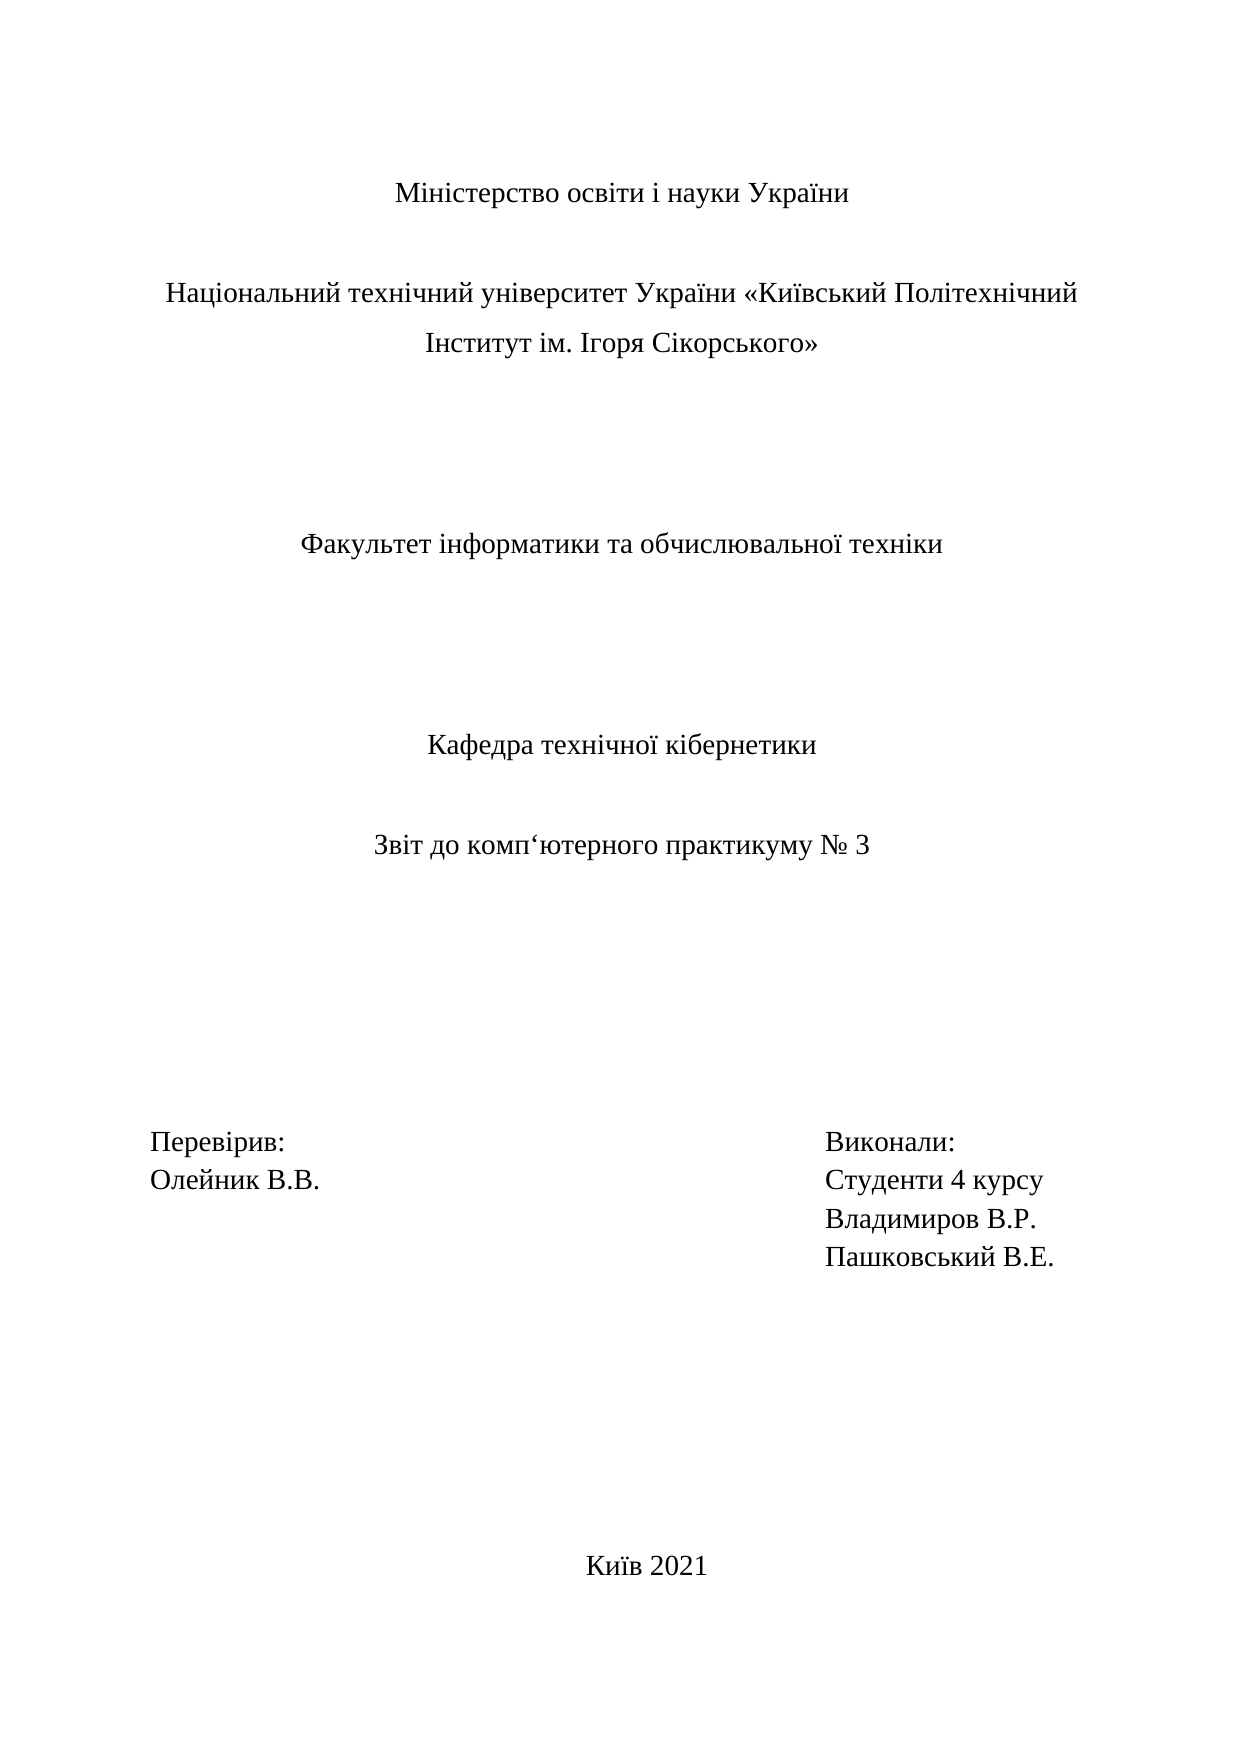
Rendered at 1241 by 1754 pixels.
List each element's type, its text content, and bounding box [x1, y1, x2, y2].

text Міністерство освіти і науки України [150, 175, 1093, 208]
text Владимиров В.Р. [150, 1201, 1143, 1234]
text Пашковський В.Е. [150, 1239, 1143, 1273]
text Національний технічний університет України «Київський Політехнічний Інститут ім. Ігоря Сікорського» [150, 275, 1093, 359]
text Кафедра технічної кібернетики [150, 727, 1093, 760]
text Олейник В.В. Студенти 4 курсу [150, 1162, 1143, 1196]
text Звіт до комп‘ютерного практикуму № 3 [150, 827, 1093, 861]
text Факультет інформатики та обчислювальної техніки [150, 526, 1093, 560]
text Перевірив: Виконали: [150, 1124, 1143, 1157]
text Київ 2021 [150, 1548, 1143, 1581]
